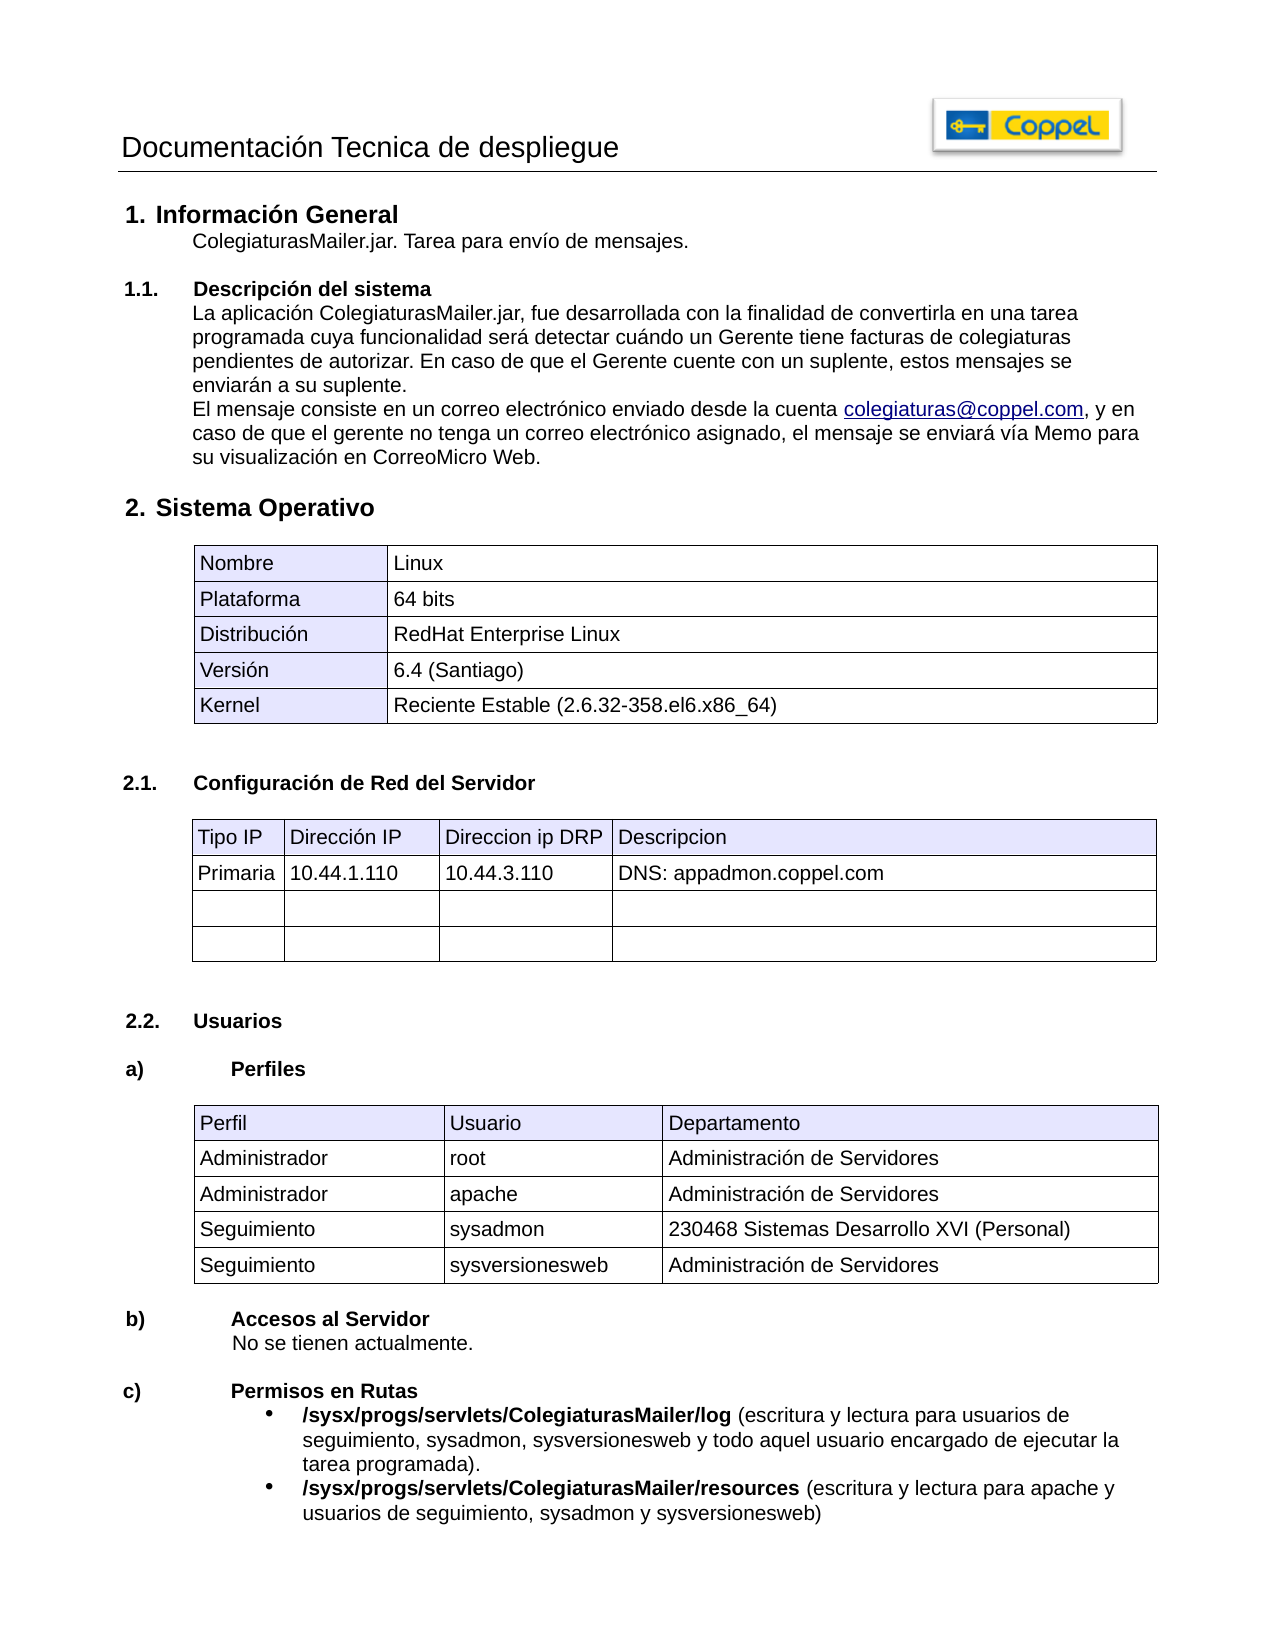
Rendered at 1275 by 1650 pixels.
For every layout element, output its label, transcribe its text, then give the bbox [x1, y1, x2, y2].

table_cell Administrador [195, 1141, 444, 1176]
table_cell Primaria [193, 856, 284, 890]
table_cell Seguimiento [195, 1212, 444, 1247]
table_cell [193, 891, 284, 926]
table_cell Administración de Servidores [663, 1248, 1158, 1282]
table_cell apache [445, 1177, 662, 1211]
table_cell [440, 927, 612, 961]
table_cell root [445, 1141, 662, 1176]
table_cell Reciente Estable (2.6.32-358.el6.x86_64) [388, 689, 1157, 723]
table_cell [440, 891, 612, 926]
table_cell Seguimiento [195, 1248, 444, 1282]
table_cell [285, 891, 439, 926]
table_header Tipo IP [193, 820, 284, 854]
text La aplicación ColegiaturasMailer.jar, fue desarrollada con la finalidad de convertirla en una tarea programada cuya funcionalidad será detectar cuándo un Gerente tiene facturas de colegiaturas pendientes de autorizar. En caso de que el Gerente cuente con un suplente, estos mensajes se enviarán a su suplente. [192, 301, 1157, 397]
table_header Descripcion [613, 820, 1156, 854]
table_cell Administrador [195, 1177, 444, 1211]
table_cell Distribución [195, 617, 387, 652]
table_cell 64 bits [388, 582, 1157, 616]
table_header Dirección IP [285, 820, 439, 854]
table_cell 230468 Sistemas Desarrollo XVI (Personal) [663, 1212, 1158, 1247]
table_cell sysversionesweb [445, 1248, 662, 1282]
table_cell 10.44.1.110 [285, 856, 439, 890]
table_cell Administración de Servidores [663, 1177, 1158, 1211]
table_cell 10.44.3.110 [440, 856, 612, 890]
list No se tienen actualmente. [119, 1331, 1157, 1354]
list Usuarios [119, 1009, 1157, 1033]
table_cell Administración de Servidores [663, 1141, 1158, 1176]
table_header Nombre [195, 546, 387, 581]
table_cell 6.4 (Santiago) [388, 653, 1157, 687]
table_cell [285, 927, 439, 961]
picture [926, 94, 1129, 161]
table_cell [613, 927, 1156, 961]
list Sistema Operativo [118, 493, 1157, 521]
table_header Perfil [195, 1106, 444, 1140]
text ColegiaturasMailer.jar. Tarea para envío de mensajes. [118, 229, 1157, 253]
table_cell sysadmon [445, 1212, 662, 1247]
table_header Linux [388, 546, 1157, 581]
list Configuración de Red del Servidor [117, 771, 1157, 795]
table_cell [613, 891, 1156, 926]
table_header Departamento [663, 1106, 1158, 1140]
list Descripción del sistema [118, 277, 1157, 301]
table_cell DNS: appadmon.coppel.com [613, 856, 1156, 890]
list /sysx/progs/servlets/ColegiaturasMailer/resources (escritura y lectura para apache y usuarios de seguimiento, sysadmon y sysversionesweb) [265, 1475, 1157, 1524]
table_cell [193, 927, 284, 961]
list Perfiles [119, 1057, 1157, 1081]
table_header Direccion ip DRP [440, 820, 612, 854]
table_cell Kernel [195, 689, 387, 723]
table_cell RedHat Enterprise Linux [388, 617, 1157, 652]
text El mensaje consiste en un correo electrónico enviado desde la cuenta colegiaturas@coppel.com, y en caso de que el gerente no tenga un correo electrónico asignado, el mensaje se enviará vía Memo para su visualización en CorreoMicro Web. [192, 397, 1157, 469]
list Información General [118, 200, 1157, 229]
table_cell Versión [195, 653, 387, 687]
list /sysx/progs/servlets/ColegiaturasMailer/log (escritura y lectura para usuarios de seguimiento, sysadmon, sysversionesweb y todo aquel usuario encargado de ejecutar la tarea programada). [265, 1402, 1157, 1475]
list Accesos al Servidor [119, 1307, 1157, 1331]
table_header Usuario [445, 1106, 662, 1140]
table_cell Plataforma [195, 582, 387, 616]
list Permisos en Rutas [117, 1378, 1157, 1402]
